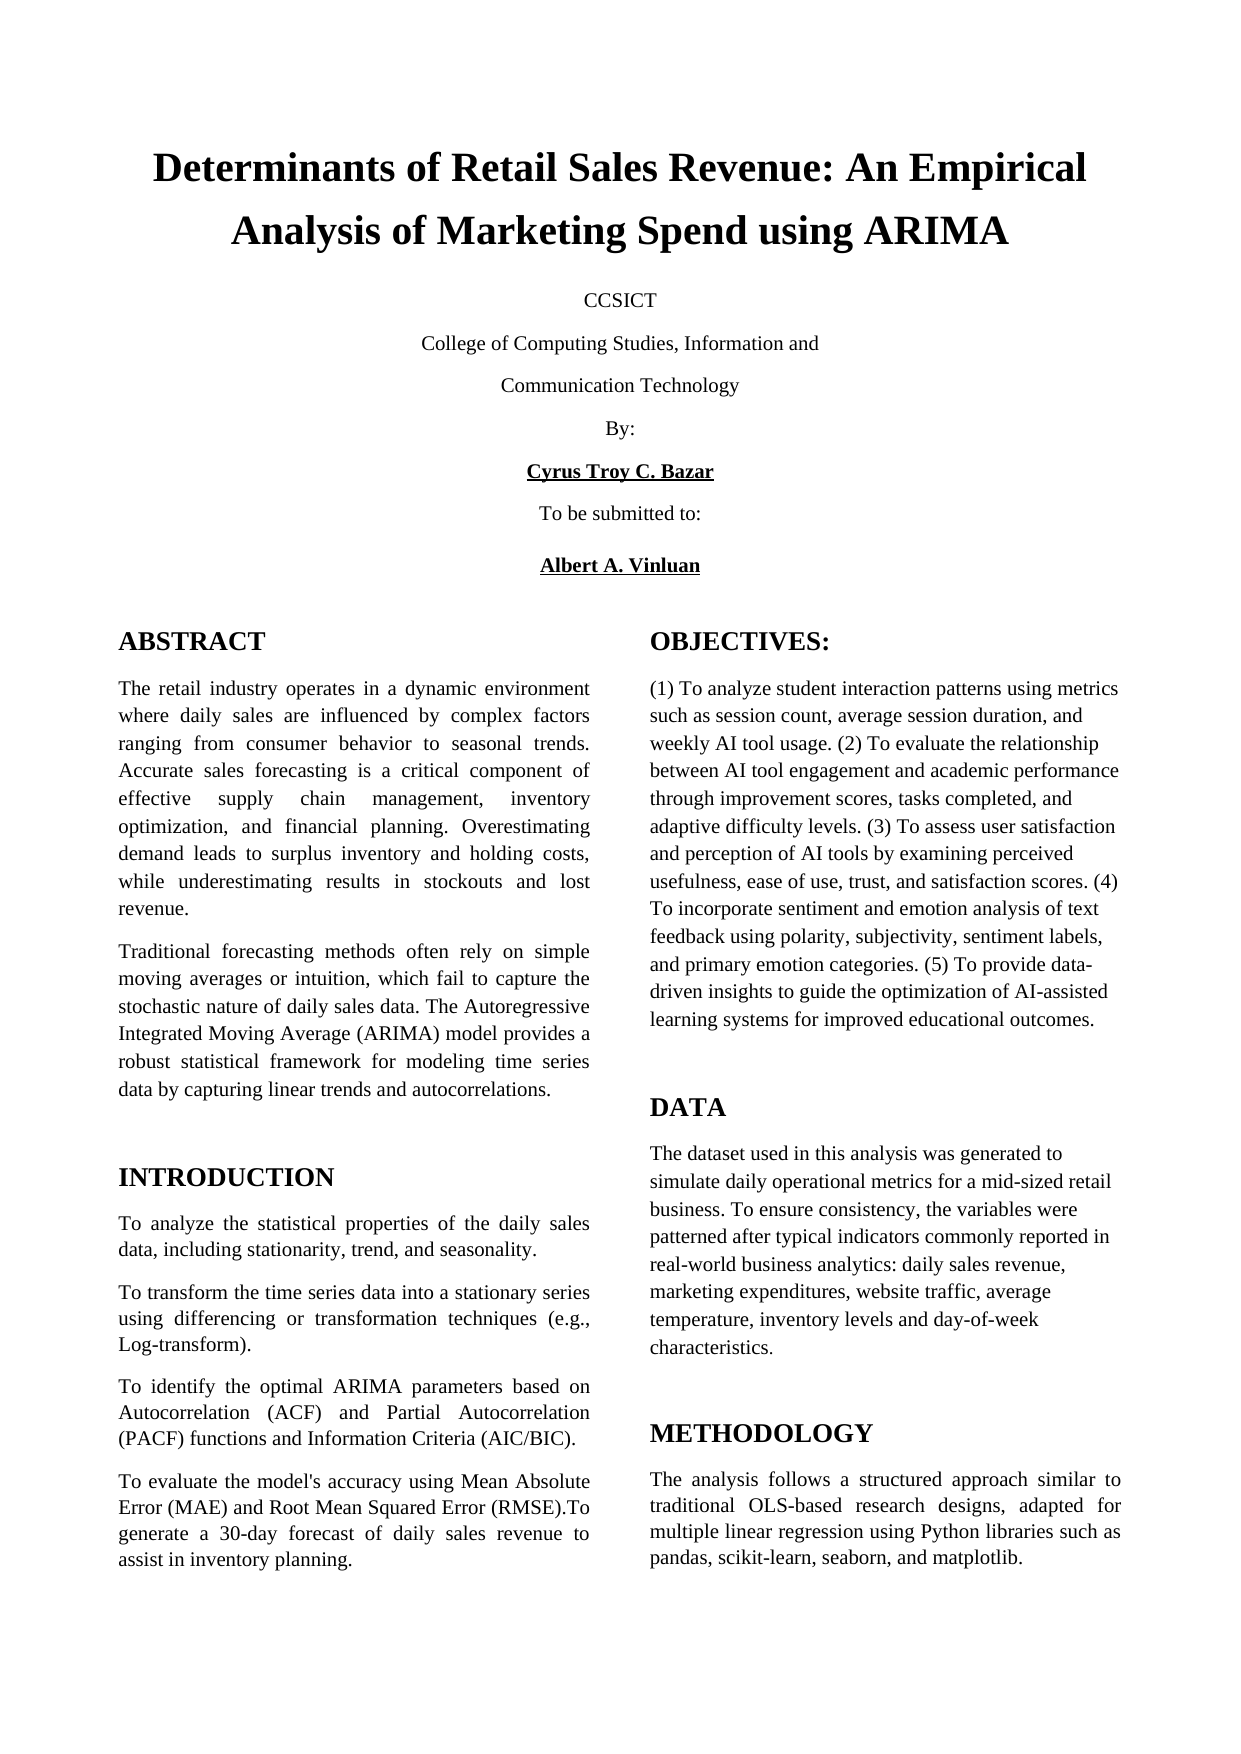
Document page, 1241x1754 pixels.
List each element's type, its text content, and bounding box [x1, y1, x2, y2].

text INTRODUCTION [118, 1161, 591, 1192]
text DATA [649, 1091, 1122, 1122]
text The dataset used in this analysis was generated to simulate daily operational metrics for a mid-sized retail business. To ensure consistency, the variables were patterned after typical indicators commonly reported in real-world business analytics: daily sales revenue, marketing expenditures, website traffic, average temperature, inventory levels and day-of-week characteristics. [649, 1141, 1122, 1359]
text (1) To analyze student interaction patterns using metrics such as session count, average session duration, and weekly AI tool usage. (2) To evaluate the relationship between AI tool engagement and academic performance through improvement scores, tasks completed, and adaptive difficulty levels. (3) To assess user satisfaction and perception of AI tools by examining perceived usefulness, ease of use, trust, and satisfaction scores. (4) To incorporate sentiment and emotion analysis of text feedback using polarity, subjectivity, sentiment labels, and primary emotion categories. (5) To provide data-driven insights to guide the optimization of AI-assisted learning systems for improved educational outcomes. [649, 676, 1122, 1031]
text To analyze the statistical properties of the daily sales data, including stationarity, trend, and seasonality. [118, 1211, 591, 1261]
text To transform the time series data into a stationary series using differencing or transformation techniques (e.g., Log-transform). [118, 1280, 591, 1356]
text METHODOLOGY [649, 1417, 1122, 1448]
text OBJECTIVES: [649, 625, 1122, 656]
text The retail industry operates in a dynamic environment where daily sales are influenced by complex factors ranging from consumer behavior to seasonal trends. Accurate sales forecasting is a critical component of effective supply chain management, inventory optimization, and financial planning. Overestimating demand leads to surplus inventory and holding costs, while underestimating results in stockouts and lost revenue. [118, 676, 591, 920]
text To identify the optimal ARIMA parameters based on Autocorrelation (ACF) and Partial Autocorrelation (PACF) functions and Information Criteria (AIC/BIC). [118, 1374, 591, 1450]
text To evaluate the model's accuracy using Mean Absolute Error (MAE) and Root Mean Squared Error (RMSE).To generate a 30-day forecast of daily sales revenue to assist in inventory planning. [118, 1469, 591, 1571]
text Traditional forecasting methods often rely on simple moving averages or intuition, which fail to capture the stochastic nature of daily sales data. The Autoregressive Integrated Moving Average (ARIMA) model provides a robust statistical framework for modeling time series data by capturing linear trends and autocorrelations. [118, 938, 591, 1101]
text ABSTRACT [118, 625, 591, 656]
text The analysis follows a structured approach similar to traditional OLS-based research designs, adapted for multiple linear regression using Python libraries such as pandas, scikit-learn, seaborn, and matplotlib. [649, 1467, 1122, 1569]
